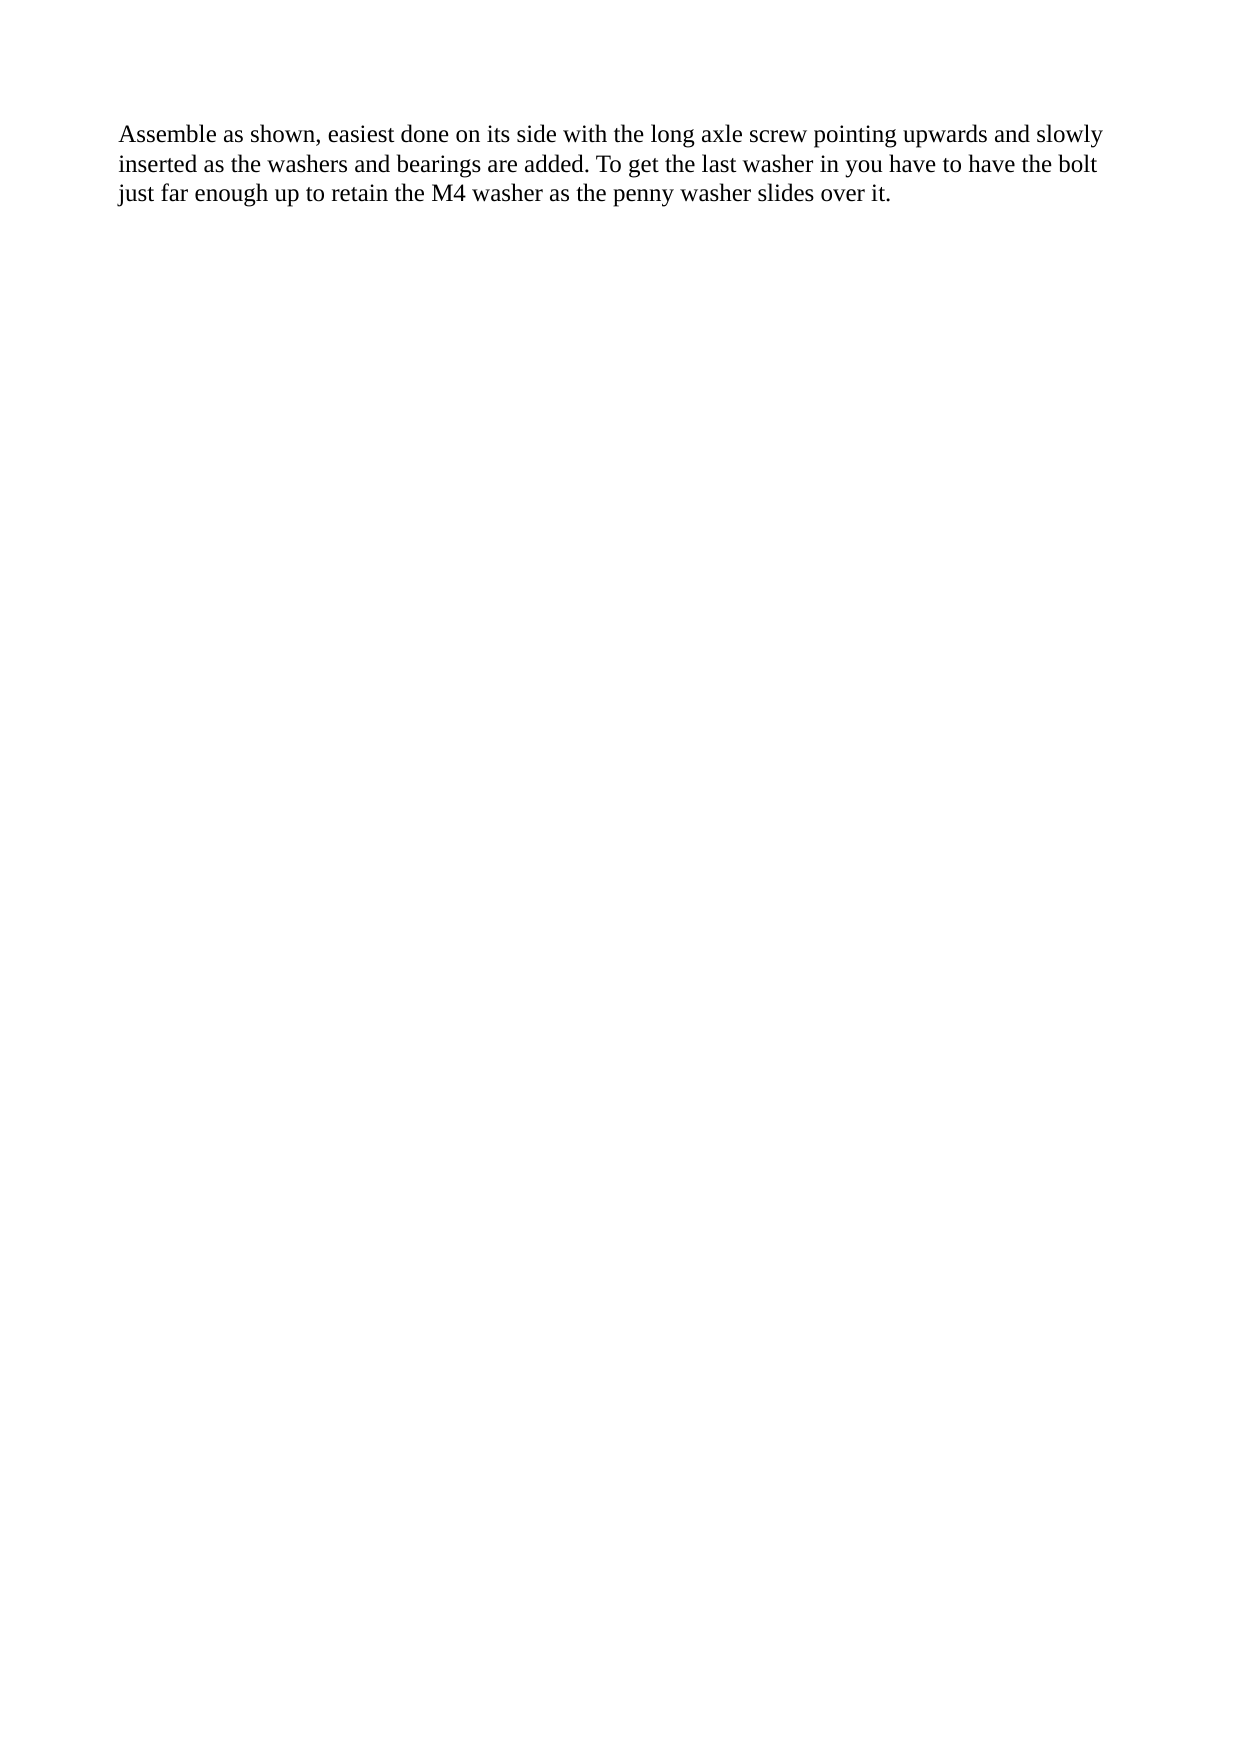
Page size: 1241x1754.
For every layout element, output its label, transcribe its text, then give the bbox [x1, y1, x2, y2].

text Assemble as shown, easiest done on its side with the long axle screw pointing upwards and slowly inserted as the washers and bearings are added. To get the last washer in you have to have the bolt just far enough up to retain the M4 washer as the penny washer slides over it. [118, 118, 1122, 207]
